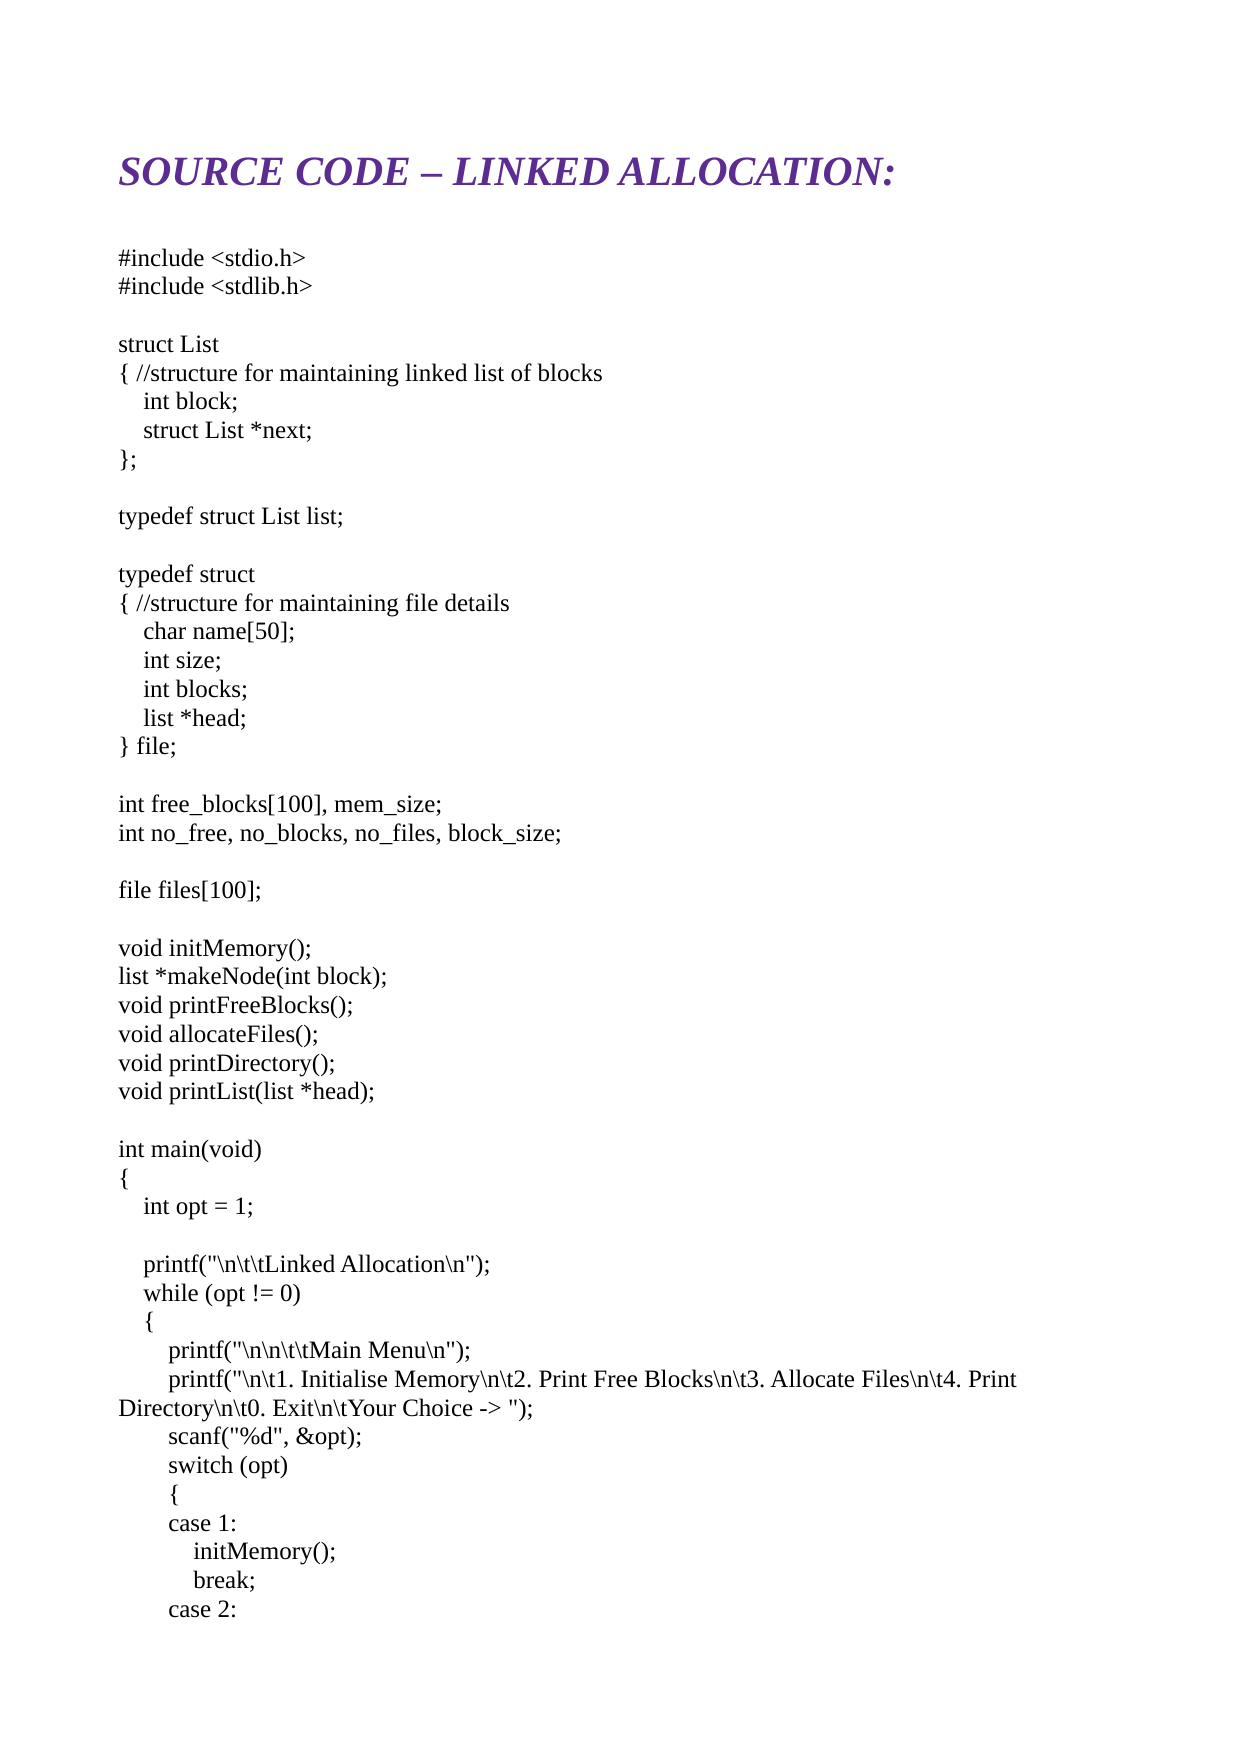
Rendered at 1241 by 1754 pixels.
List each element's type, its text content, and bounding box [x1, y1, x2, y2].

text } file; [118, 731, 1122, 760]
text { [118, 1479, 1122, 1508]
text { //structure for maintaining linked list of blocks [118, 358, 1122, 386]
text typedef struct List list; [118, 501, 1122, 530]
text #include <stdlib.h> [118, 271, 1122, 300]
text #include <stdio.h> [118, 243, 1122, 271]
text int main(void) [118, 1134, 1122, 1163]
text int opt = 1; [118, 1191, 1122, 1220]
text case 1: [118, 1508, 1122, 1536]
text int size; [118, 645, 1122, 674]
text printf("\n\n\t\tMain Menu\n"); [118, 1335, 1122, 1364]
text typedef struct [118, 559, 1122, 588]
text printf("\n\t1. Initialise Memory\n\t2. Print Free Blocks\n\t3. Allocate Files\n\t4. Print Directory\n\t0. Exit\n\tYour Choice -> "); [118, 1364, 1122, 1421]
text void printFreeBlocks(); [118, 990, 1122, 1019]
text }; [118, 444, 1122, 473]
text void printDirectory(); [118, 1048, 1122, 1076]
text void printList(list *head); [118, 1076, 1122, 1105]
text case 2: [118, 1594, 1122, 1623]
text printf("\n\t\tLinked Allocation\n"); [118, 1249, 1122, 1278]
text while (opt != 0) [118, 1278, 1122, 1306]
text void allocateFiles(); [118, 1019, 1122, 1048]
text list *head; [118, 703, 1122, 731]
text int no_free, no_blocks, no_files, block_size; [118, 818, 1122, 846]
text initMemory(); [118, 1536, 1122, 1565]
text struct List [118, 329, 1122, 358]
text scanf("%d", &opt); [118, 1421, 1122, 1450]
text file files[100]; [118, 875, 1122, 904]
text { [118, 1163, 1122, 1191]
text char name[50]; [118, 616, 1122, 645]
text break; [118, 1565, 1122, 1594]
text int free_blocks[100], mem_size; [118, 789, 1122, 818]
text list *makeNode(int block); [118, 961, 1122, 990]
text int block; [118, 386, 1122, 415]
text { //structure for maintaining file details [118, 588, 1122, 616]
text { [118, 1306, 1122, 1335]
text int blocks; [118, 674, 1122, 703]
text switch (opt) [118, 1450, 1122, 1479]
text void initMemory(); [118, 933, 1122, 961]
text struct List *next; [118, 415, 1122, 444]
text SOURCE CODE – LINKED ALLOCATION: [118, 147, 1122, 195]
